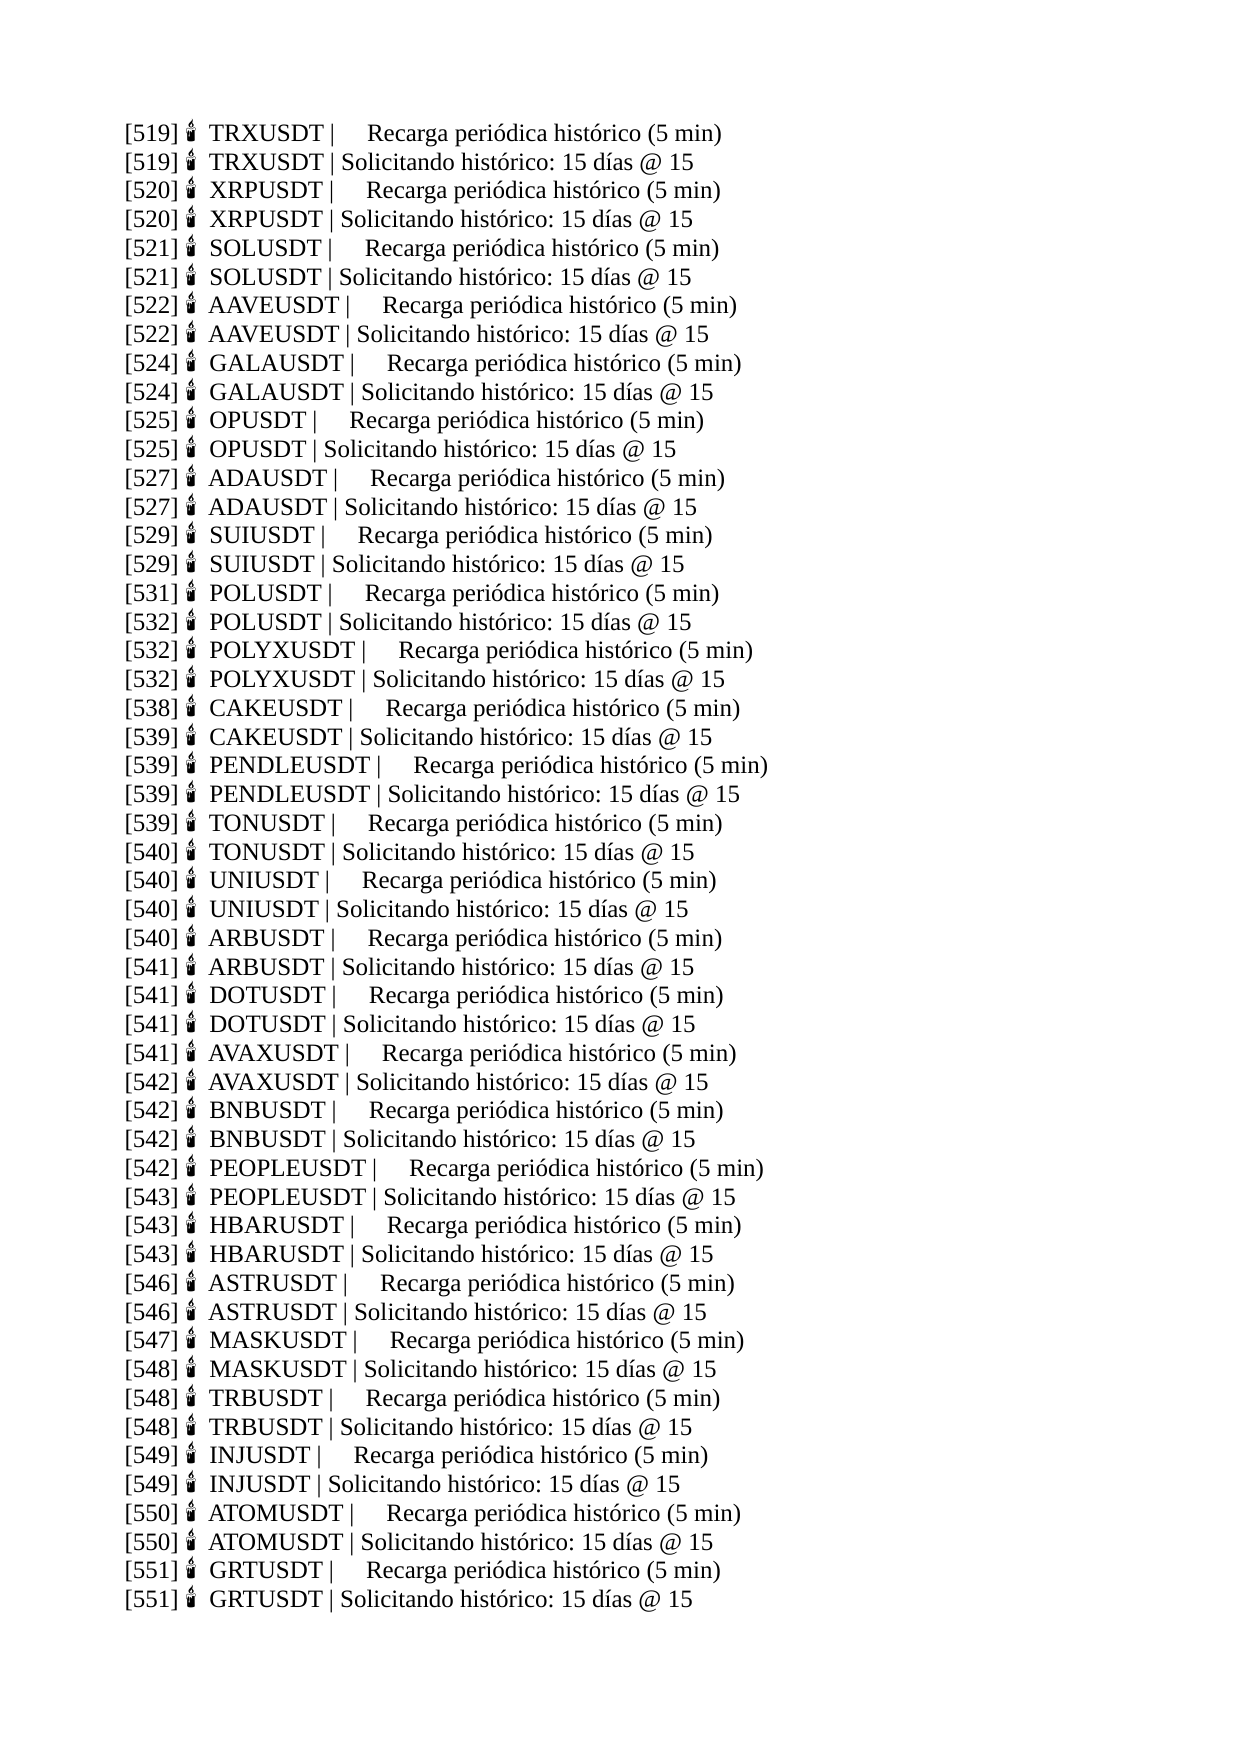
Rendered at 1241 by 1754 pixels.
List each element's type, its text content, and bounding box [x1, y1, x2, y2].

text [540] 🕯️ UNIUSDT | Solicitando histórico: 15 días @ 15 [118, 894, 1122, 923]
text [548] 🕯️ TRBUSDT | 🔄 Recarga periódica histórico (5 min) [118, 1383, 1122, 1412]
text [524] 🕯️ GALAUSDT | 🔄 Recarga periódica histórico (5 min) [118, 348, 1122, 377]
text [541] 🕯️ DOTUSDT | 🔄 Recarga periódica histórico (5 min) [118, 981, 1122, 1009]
text [529] 🕯️ SUIUSDT | 🔄 Recarga periódica histórico (5 min) [118, 521, 1122, 549]
text [539] 🕯️ CAKEUSDT | Solicitando histórico: 15 días @ 15 [118, 722, 1122, 751]
text [531] 🕯️ POLUSDT | 🔄 Recarga periódica histórico (5 min) [118, 578, 1122, 607]
text [541] 🕯️ AVAXUSDT | 🔄 Recarga periódica histórico (5 min) [118, 1038, 1122, 1067]
text [522] 🕯️ AAVEUSDT | Solicitando histórico: 15 días @ 15 [118, 319, 1122, 348]
text [524] 🕯️ GALAUSDT | Solicitando histórico: 15 días @ 15 [118, 377, 1122, 406]
text [519] 🕯️ TRXUSDT | 🔄 Recarga periódica histórico (5 min) [118, 118, 1122, 147]
text [520] 🕯️ XRPUSDT | 🔄 Recarga periódica histórico (5 min) [118, 176, 1122, 204]
text [551] 🕯️ GRTUSDT | 🔄 Recarga periódica histórico (5 min) [118, 1556, 1122, 1584]
text [550] 🕯️ ATOMUSDT | Solicitando histórico: 15 días @ 15 [118, 1527, 1122, 1556]
text [547] 🕯️ MASKUSDT | 🔄 Recarga periódica histórico (5 min) [118, 1326, 1122, 1354]
text [532] 🕯️ POLYXUSDT | Solicitando histórico: 15 días @ 15 [118, 664, 1122, 693]
text [521] 🕯️ SOLUSDT | Solicitando histórico: 15 días @ 15 [118, 262, 1122, 291]
text [522] 🕯️ AAVEUSDT | 🔄 Recarga periódica histórico (5 min) [118, 291, 1122, 319]
text [540] 🕯️ UNIUSDT | 🔄 Recarga periódica histórico (5 min) [118, 866, 1122, 894]
text [549] 🕯️ INJUSDT | 🔄 Recarga periódica histórico (5 min) [118, 1441, 1122, 1469]
text [539] 🕯️ PENDLEUSDT | Solicitando histórico: 15 días @ 15 [118, 779, 1122, 808]
text [543] 🕯️ PEOPLEUSDT | Solicitando histórico: 15 días @ 15 [118, 1182, 1122, 1211]
text [548] 🕯️ TRBUSDT | Solicitando histórico: 15 días @ 15 [118, 1412, 1122, 1441]
text [540] 🕯️ ARBUSDT | 🔄 Recarga periódica histórico (5 min) [118, 923, 1122, 952]
text [539] 🕯️ TONUSDT | 🔄 Recarga periódica histórico (5 min) [118, 808, 1122, 837]
text [538] 🕯️ CAKEUSDT | 🔄 Recarga periódica histórico (5 min) [118, 693, 1122, 722]
text [543] 🕯️ HBARUSDT | Solicitando histórico: 15 días @ 15 [118, 1239, 1122, 1268]
text [527] 🕯️ ADAUSDT | 🔄 Recarga periódica histórico (5 min) [118, 463, 1122, 492]
text [532] 🕯️ POLUSDT | Solicitando histórico: 15 días @ 15 [118, 607, 1122, 636]
text [549] 🕯️ INJUSDT | Solicitando histórico: 15 días @ 15 [118, 1469, 1122, 1498]
text [529] 🕯️ SUIUSDT | Solicitando histórico: 15 días @ 15 [118, 549, 1122, 578]
text [539] 🕯️ PENDLEUSDT | 🔄 Recarga periódica histórico (5 min) [118, 751, 1122, 779]
text [527] 🕯️ ADAUSDT | Solicitando histórico: 15 días @ 15 [118, 492, 1122, 521]
text [532] 🕯️ POLYXUSDT | 🔄 Recarga periódica histórico (5 min) [118, 636, 1122, 664]
text [543] 🕯️ HBARUSDT | 🔄 Recarga periódica histórico (5 min) [118, 1211, 1122, 1239]
text [521] 🕯️ SOLUSDT | 🔄 Recarga periódica histórico (5 min) [118, 233, 1122, 262]
text [548] 🕯️ MASKUSDT | Solicitando histórico: 15 días @ 15 [118, 1354, 1122, 1383]
text [541] 🕯️ DOTUSDT | Solicitando histórico: 15 días @ 15 [118, 1009, 1122, 1038]
text [525] 🕯️ OPUSDT | Solicitando histórico: 15 días @ 15 [118, 434, 1122, 463]
text [519] 🕯️ TRXUSDT | Solicitando histórico: 15 días @ 15 [118, 147, 1122, 176]
text [550] 🕯️ ATOMUSDT | 🔄 Recarga periódica histórico (5 min) [118, 1498, 1122, 1527]
text [525] 🕯️ OPUSDT | 🔄 Recarga periódica histórico (5 min) [118, 406, 1122, 434]
text [546] 🕯️ ASTRUSDT | 🔄 Recarga periódica histórico (5 min) [118, 1268, 1122, 1297]
text [542] 🕯️ PEOPLEUSDT | 🔄 Recarga periódica histórico (5 min) [118, 1153, 1122, 1182]
text [542] 🕯️ BNBUSDT | Solicitando histórico: 15 días @ 15 [118, 1124, 1122, 1153]
text [542] 🕯️ BNBUSDT | 🔄 Recarga periódica histórico (5 min) [118, 1096, 1122, 1124]
text [546] 🕯️ ASTRUSDT | Solicitando histórico: 15 días @ 15 [118, 1297, 1122, 1326]
text [540] 🕯️ TONUSDT | Solicitando histórico: 15 días @ 15 [118, 837, 1122, 866]
text [541] 🕯️ ARBUSDT | Solicitando histórico: 15 días @ 15 [118, 952, 1122, 981]
text [542] 🕯️ AVAXUSDT | Solicitando histórico: 15 días @ 15 [118, 1067, 1122, 1096]
text [551] 🕯️ GRTUSDT | Solicitando histórico: 15 días @ 15 [118, 1584, 1122, 1613]
text [520] 🕯️ XRPUSDT | Solicitando histórico: 15 días @ 15 [118, 204, 1122, 233]
